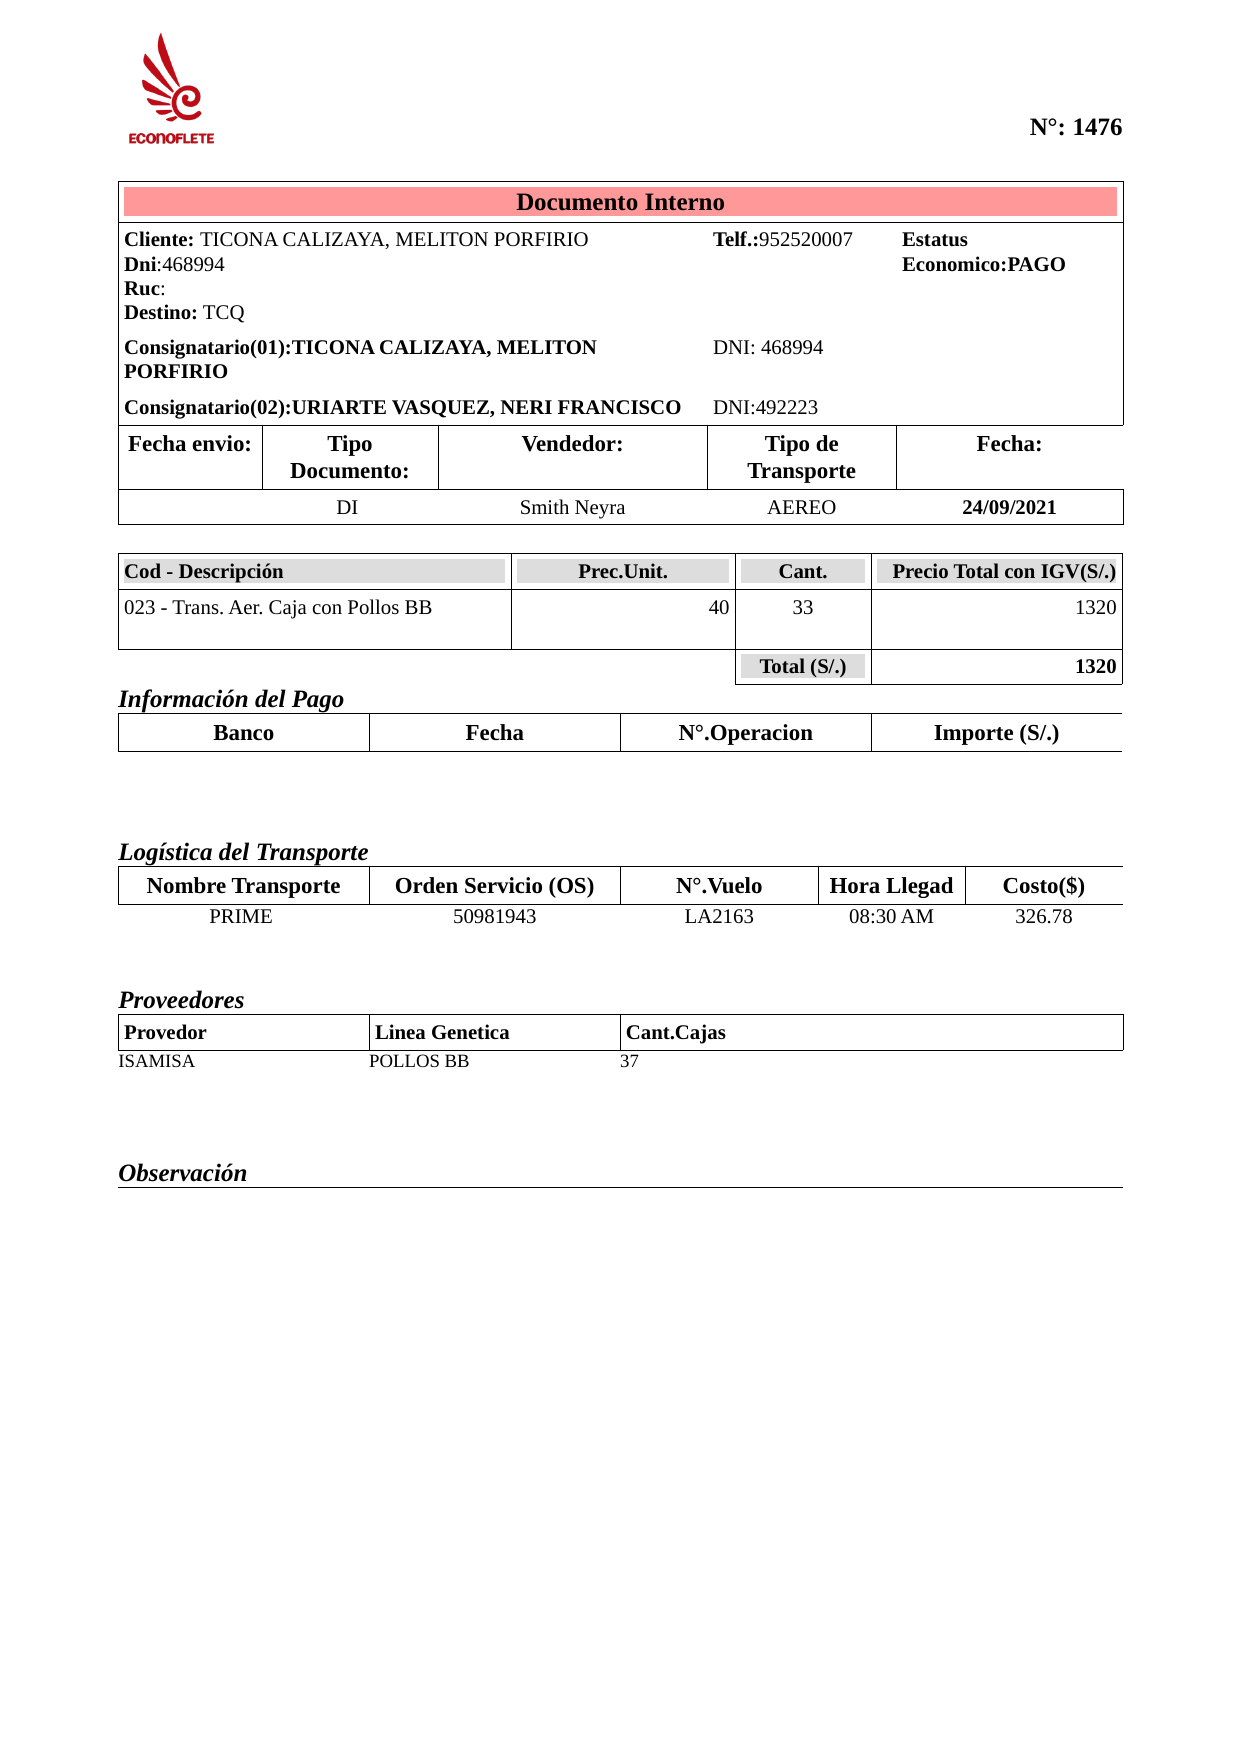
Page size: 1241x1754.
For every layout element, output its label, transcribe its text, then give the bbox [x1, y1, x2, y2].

table_cell Fecha envio: [119, 426, 262, 489]
table_cell [118, 957, 369, 986]
table_header Precio Total con IGV(S/.) [872, 554, 1122, 589]
table_cell ISAMISA [118, 1051, 369, 1072]
table_cell [620, 752, 871, 780]
table_cell Tipo Documento: [263, 426, 438, 489]
table_cell Tipo de Transporte [708, 426, 896, 489]
table_cell 1320 [872, 650, 1122, 684]
table_header Importe (S/.) [872, 714, 1122, 751]
text Logística del Transporte [118, 837, 1122, 866]
table_cell [369, 928, 620, 957]
table_cell 24/09/2021 [896, 490, 1123, 524]
table_cell [620, 957, 818, 986]
table_cell [818, 957, 965, 986]
table_cell Smith Neyra [438, 490, 707, 524]
table_header Orden Servicio (OS) [370, 867, 620, 904]
table_cell [965, 928, 1123, 957]
table_cell Total (S/.) [736, 650, 871, 684]
table_header Cant. [736, 554, 871, 589]
text Información del Pago [118, 684, 1122, 713]
table_cell 1320 [872, 590, 1122, 648]
table_header Costo($) [966, 867, 1123, 904]
table_cell [369, 809, 620, 837]
table_cell [369, 1136, 620, 1158]
table_cell [620, 1136, 1123, 1158]
table_cell Vendedor: [439, 426, 707, 489]
table_header Prec.Unit. [512, 554, 735, 589]
table_cell [118, 1072, 369, 1093]
table_header Cod - Descripción [119, 554, 511, 589]
table_cell [369, 957, 620, 986]
table_cell [620, 780, 871, 808]
table_cell [369, 752, 620, 780]
table_cell Cliente: TICONA CALIZAYA, MELITON PORFIRIO Dni:468994 Ruc: Destino: TCQ [119, 223, 707, 329]
table_cell [118, 752, 369, 780]
table_cell [965, 957, 1123, 986]
table_header Linea Genetica [370, 1015, 620, 1050]
table_header Cant.Cajas [621, 1015, 1123, 1050]
table_cell [511, 650, 735, 684]
table_header N°.Vuelo [621, 867, 818, 904]
table_cell [369, 1072, 620, 1093]
table_cell [118, 1136, 369, 1158]
table_cell [369, 1115, 620, 1136]
table_cell [620, 1093, 1123, 1115]
table_cell DNI: 468994 [707, 329, 1123, 389]
table_cell [118, 809, 369, 837]
table_cell [118, 928, 369, 957]
text Observación [118, 1158, 1122, 1187]
table_cell Fecha: [897, 426, 1123, 489]
table_cell [871, 809, 1122, 837]
table_cell [118, 650, 511, 684]
table_cell Consignatario(02):URIARTE VASQUEZ, NERI FRANCISCO [119, 389, 707, 424]
table_cell 08:30 AM [818, 905, 965, 928]
table_cell [118, 780, 369, 808]
table_cell 023 - Trans. Aer. Caja con Pollos BB [119, 590, 511, 648]
table_cell PRIME [118, 905, 369, 928]
table_cell [620, 1115, 1123, 1136]
table_header Hora Llegad [819, 867, 965, 904]
table_cell POLLOS BB [369, 1051, 620, 1072]
table_cell [620, 1072, 1123, 1093]
table_cell [620, 928, 818, 957]
table_cell Estatus Economico:PAGO [896, 223, 1123, 329]
table_header Documento Interno [119, 182, 1123, 222]
table_cell [119, 490, 262, 524]
table_cell 326.78 [965, 905, 1123, 928]
picture [118, 32, 225, 144]
table_header Nombre Transporte [119, 867, 369, 904]
text Proveedores [118, 986, 1122, 1014]
table_cell DNI:492223 [707, 389, 1123, 424]
table_cell 40 [512, 590, 735, 648]
table_cell [818, 928, 965, 957]
table_cell Consignatario(01):TICONA CALIZAYA, MELITON PORFIRIO [119, 329, 707, 389]
table_cell [369, 780, 620, 808]
table_header N°.Operacion [621, 714, 871, 751]
table_cell AEREO [707, 490, 896, 524]
table_cell Telf.:952520007 [707, 223, 896, 329]
table_cell LA2163 [620, 905, 818, 928]
table_header [118, 1188, 1123, 1211]
table_cell 33 [736, 590, 871, 648]
table_cell 50981943 [369, 905, 620, 928]
table_cell [118, 1093, 369, 1115]
table_cell [369, 1093, 620, 1115]
table_header Fecha [370, 714, 620, 751]
table_header Banco [119, 714, 369, 751]
table_cell [118, 1115, 369, 1136]
table_cell 37 [620, 1051, 1123, 1072]
table_cell [871, 780, 1122, 808]
table_cell [871, 752, 1122, 780]
table_header Provedor [119, 1015, 369, 1050]
table_cell [620, 809, 871, 837]
table_cell DI [262, 490, 438, 524]
